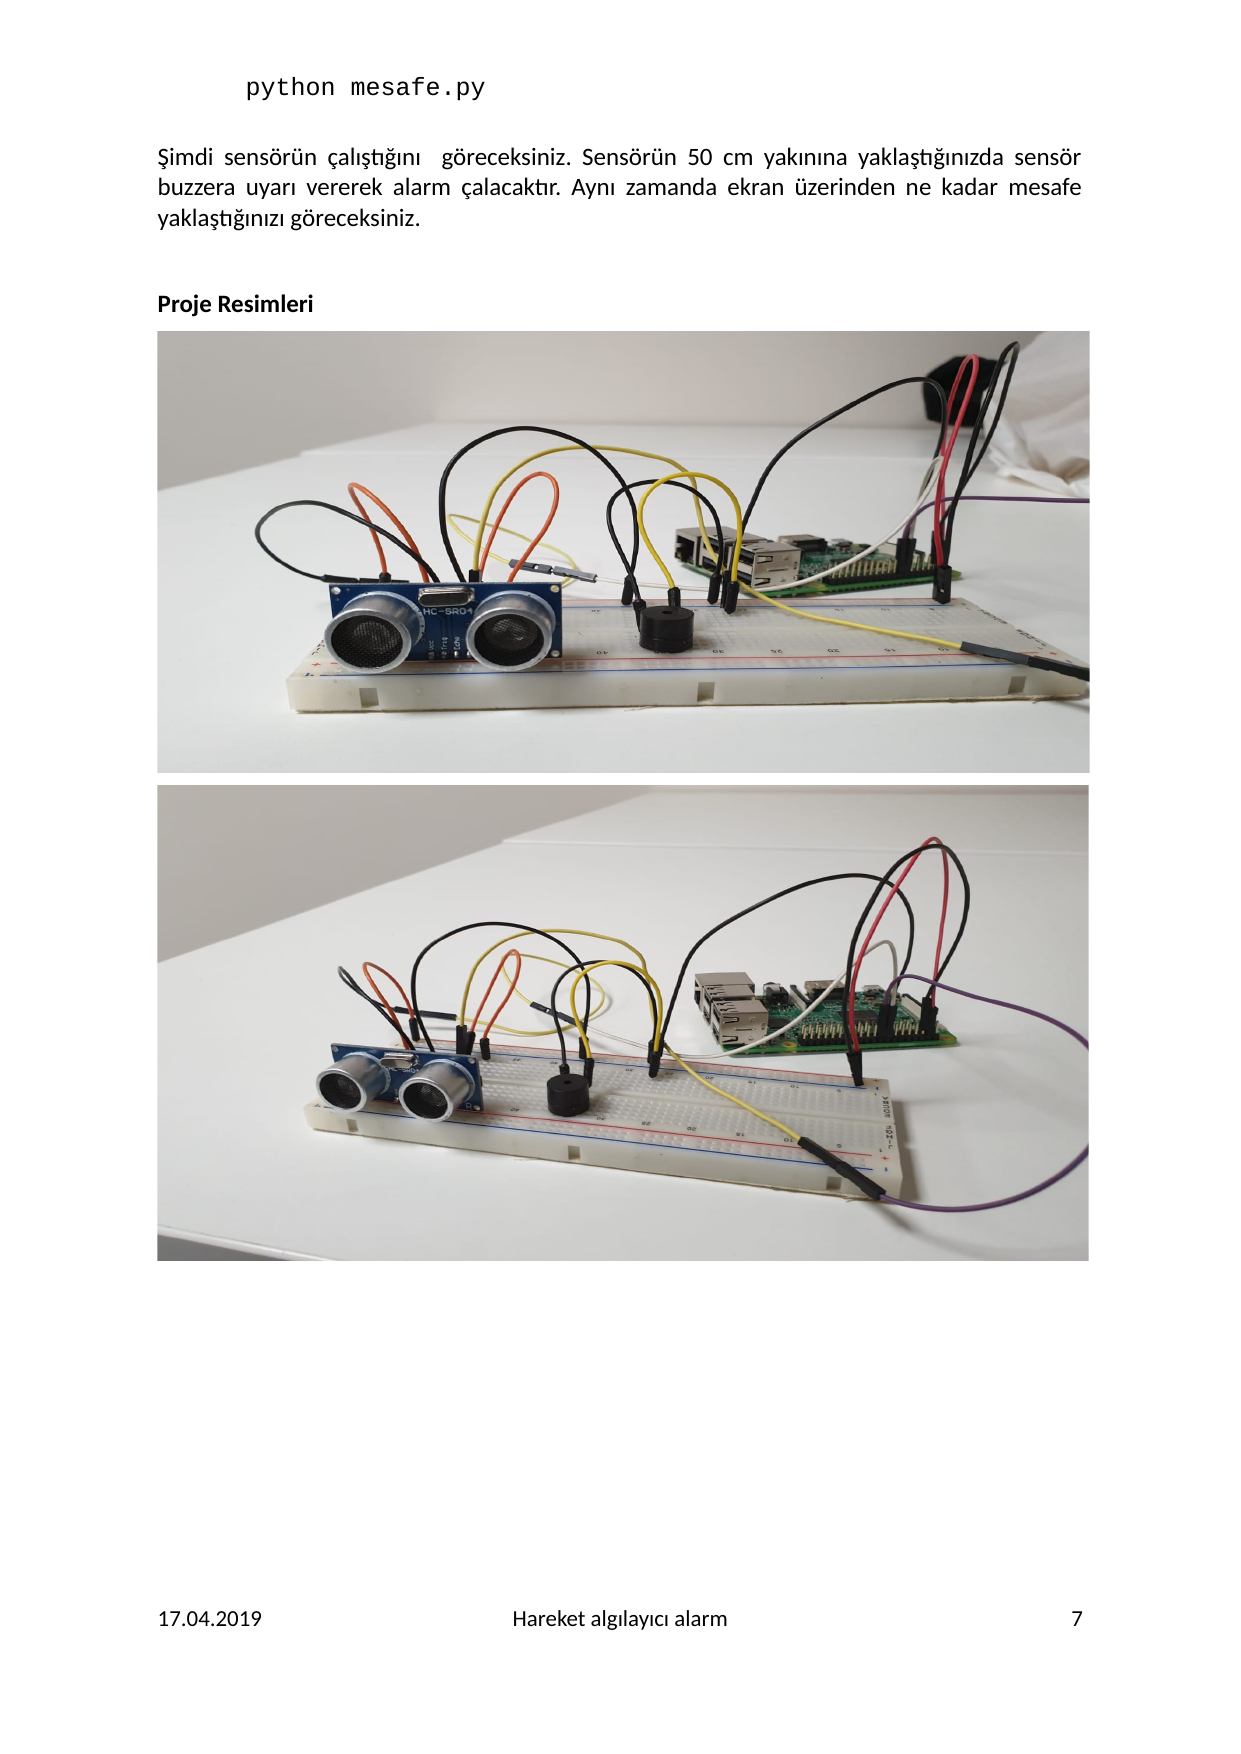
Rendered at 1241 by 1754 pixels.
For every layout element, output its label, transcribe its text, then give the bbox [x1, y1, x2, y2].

text Proje Resimleri [157, 288, 1083, 318]
text python mesafe.py [150, 75, 1090, 103]
text Şimdi sensörün çalıştığını göreceksiniz. Sensörün 50 cm yakınına yaklaştığınızda sensör buzzera uyarı vererek alarm çalacaktır. Aynı zamanda ekran üzerinden ne kadar mesafe yaklaştığınızı göreceksiniz. [157, 141, 1083, 232]
